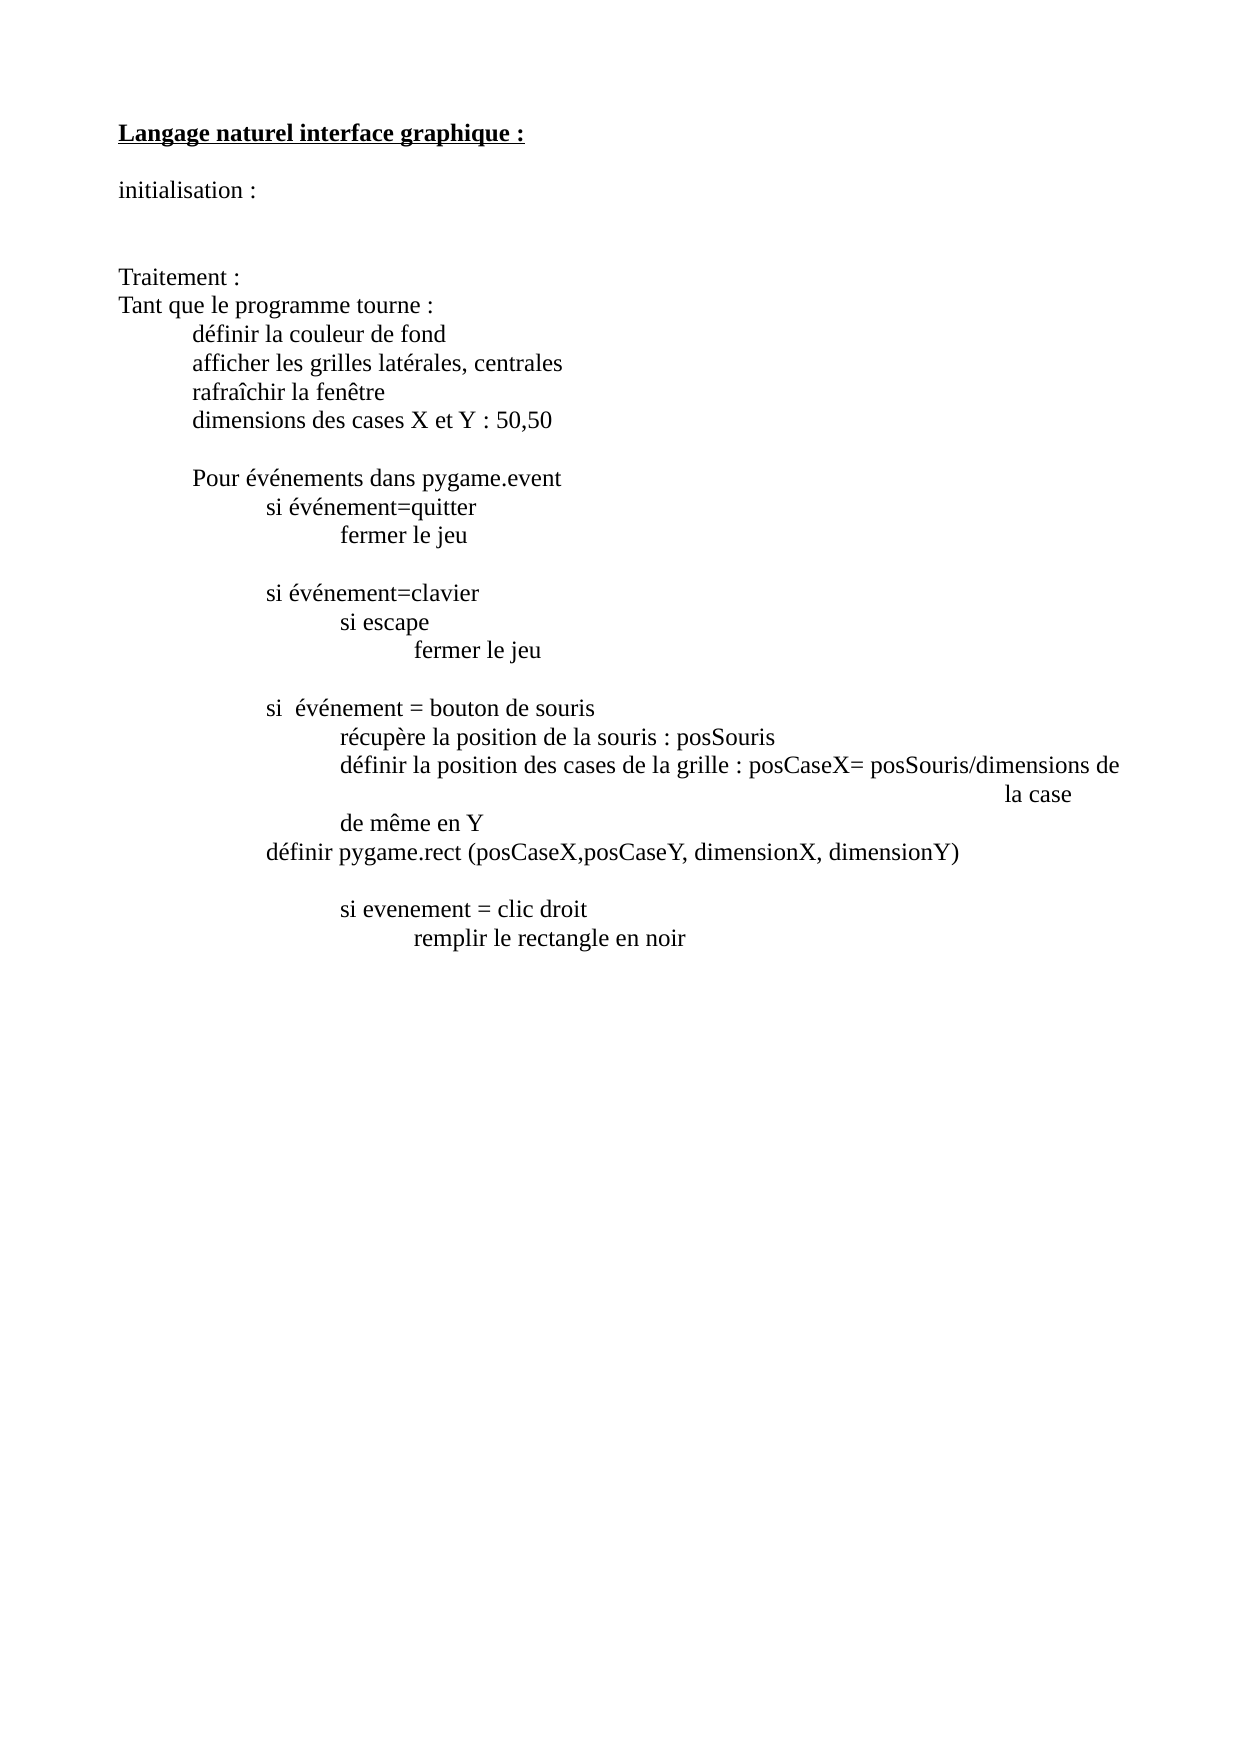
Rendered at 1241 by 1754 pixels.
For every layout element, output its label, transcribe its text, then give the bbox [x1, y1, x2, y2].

text fermer le jeu [118, 636, 1122, 664]
text si evenement = clic droit [118, 894, 1122, 923]
text définir la couleur de fond [118, 319, 1122, 348]
text si événement = bouton de souris [118, 693, 1122, 722]
text définir la position des cases de la grille : posCaseX= posSouris/dimensions de la case [118, 751, 1122, 808]
text si escape [118, 607, 1122, 636]
text si événement=quitter [118, 492, 1122, 521]
text remplir le rectangle en noir [118, 923, 1122, 952]
text de même en Y [118, 808, 1122, 837]
text si événement=clavier [118, 578, 1122, 607]
text afficher les grilles latérales, centrales [118, 348, 1122, 377]
text Pour événements dans pygame.event [118, 463, 1122, 492]
text Traitement : [118, 262, 1122, 291]
text fermer le jeu [118, 521, 1122, 549]
text initialisation : [118, 176, 1122, 204]
text rafraîchir la fenêtre [118, 377, 1122, 406]
text récupère la position de la souris : posSouris [118, 722, 1122, 751]
text dimensions des cases X et Y : 50,50 [118, 406, 1122, 434]
text Langage naturel interface graphique : [118, 118, 1122, 147]
text définir pygame.rect (posCaseX,posCaseY, dimensionX, dimensionY) [118, 837, 1122, 866]
text Tant que le programme tourne : [118, 291, 1122, 319]
